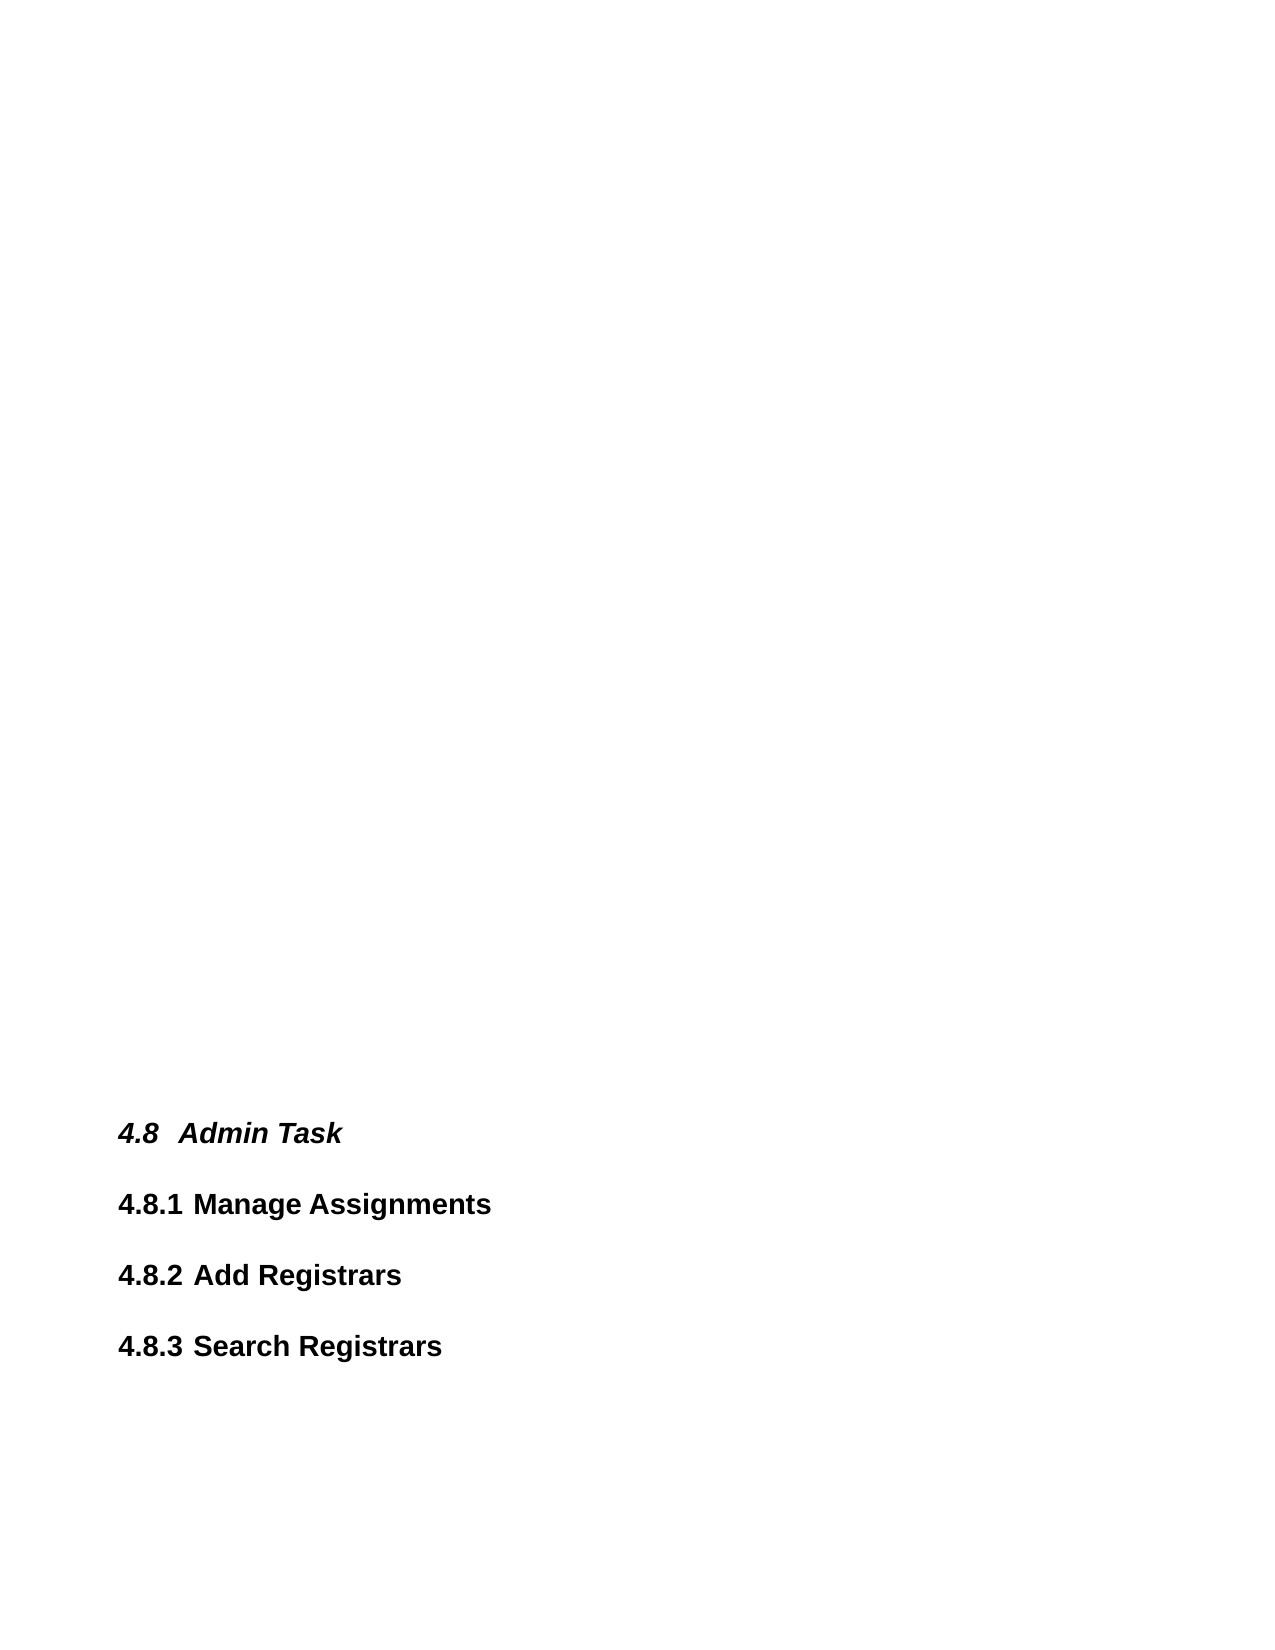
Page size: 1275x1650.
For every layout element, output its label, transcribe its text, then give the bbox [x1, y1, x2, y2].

subtitle Manage Assignments [118, 1187, 1157, 1221]
subtitle Search Registrars [118, 1329, 1157, 1363]
subtitle Admin Task [118, 1116, 1157, 1150]
subtitle Add Registrars [118, 1258, 1157, 1292]
